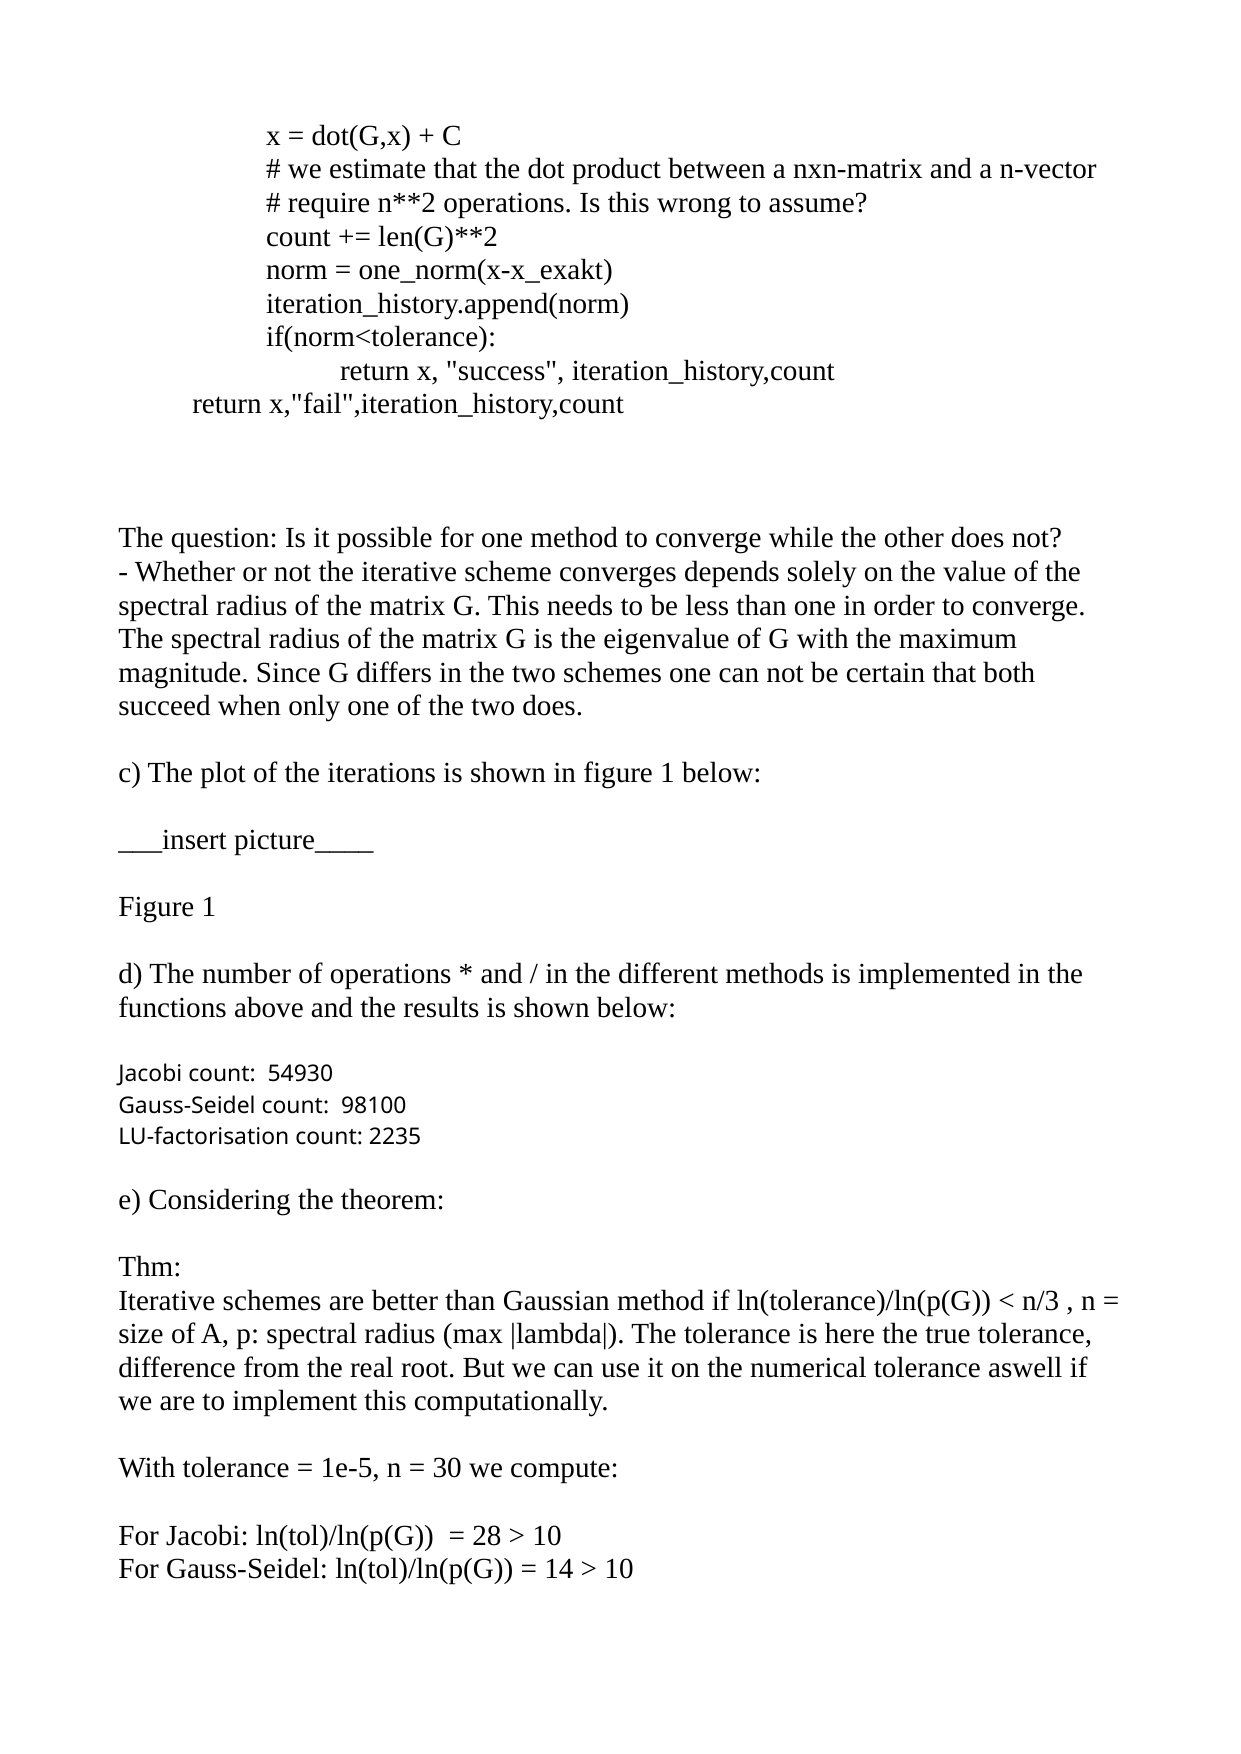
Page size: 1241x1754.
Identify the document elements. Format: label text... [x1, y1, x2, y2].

text The question: Is it possible for one method to converge while the other does not? [118, 521, 1122, 554]
text # we estimate that the dot product between a nxn-matrix and a n-vector [118, 152, 1122, 185]
text # require n**2 operations. Is this wrong to assume? [118, 185, 1122, 219]
text LU-factorisation count: 2235 e) Considering the theorem: Thm: Iterative schemes are better than Gaussian method if ln(tolerance)/ln(p(G)) < n/3 , n = size of A, p: spectral radius (max |lambda|). The tolerance is here the true tolerance, difference from the real root. But we can use it on the numerical tolerance aswell if we are to implement this computationally. With tolerance = 1e-5, n = 30 we compute: For Jacobi: ln(tol)/ln(p(G)) = 28 > 10 For Gauss-Seidel: ln(tol)/ln(p(G)) = 14 > 10 [118, 1120, 1122, 1618]
text iteration_history.append(norm) [118, 286, 1122, 319]
text if(norm<tolerance): [118, 319, 1122, 353]
text norm = one_norm(x-x_exakt) [118, 252, 1122, 286]
text x = dot(G,x) + C [118, 118, 1122, 152]
text Gauss-Seidel count: 98100 [118, 1088, 1122, 1120]
text return x, "success", iteration_history,count [118, 353, 1122, 386]
text - Whether or not the iterative scheme converges depends solely on the value of the spectral radius of the matrix G. This needs to be less than one in order to converge. The spectral radius of the matrix G is the eigenvalue of G with the maximum magnitude. Since G differs in the two schemes one can not be certain that both succeed when only one of the two does. c) The plot of the iterations is shown in figure 1 below: ___insert picture____ Figure 1 d) The number of operations * and / in the different methods is implemented in the functions above and the results is shown below: Jacobi count: 54930 [118, 554, 1122, 1088]
text count += len(G)**2 [118, 219, 1122, 252]
text return x,"fail",iteration_history,count [118, 386, 1122, 420]
